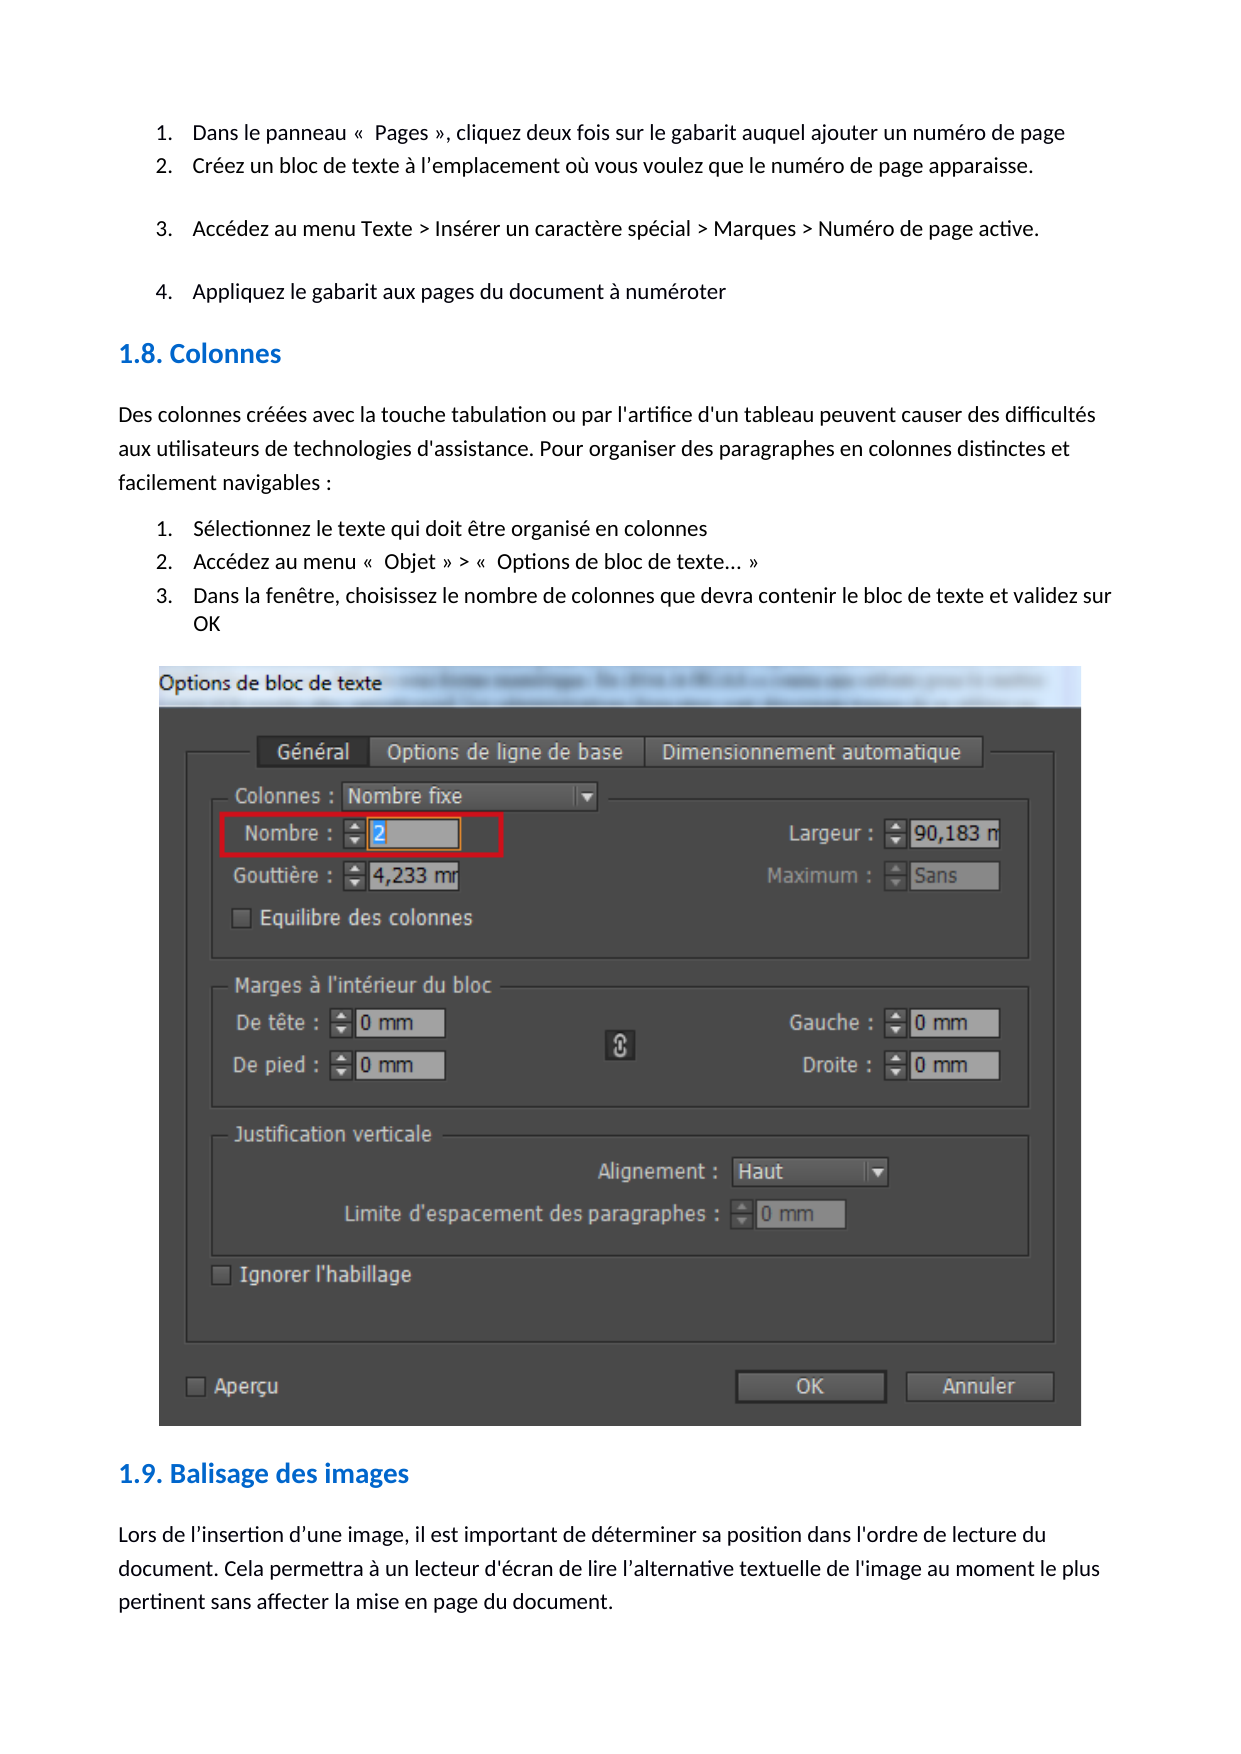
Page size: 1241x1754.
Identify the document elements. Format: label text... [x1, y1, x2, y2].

list Accédez au menu Texte > Insérer un caractère spécial > Marques > Numéro de page active. [155, 214, 1122, 242]
subtitle 1.8. Colonnes [118, 335, 1122, 371]
list Appliquez le gabarit aux pages du document à numéroter [155, 277, 1122, 305]
list Créez un bloc de texte à l’emplacement où vous voulez que le numéro de page apparaisse. [155, 152, 1122, 180]
text Des colonnes créées avec la touche tabulation ou par l'artifice d'un tableau peuvent causer des difficultés aux utilisateurs de technologies d'assistance. Pour organiser des paragraphes en colonnes distinctes et facilement navigables : [118, 401, 1122, 496]
list Accédez au menu « Objet » > « Options de bloc de texte... » [156, 547, 1122, 575]
list Dans la fenêtre, choisissez le nombre de colonnes que devra contenir le bloc de texte et validez sur OK [156, 581, 1122, 637]
text Lors de l’insertion d’une image, il est important de déterminer sa position dans l'ordre de lecture du document. Cela permettra à un lecteur d'écran de lire l’alternative textuelle de l'image au moment le plus pertinent sans affecter la mise en page du document. [118, 1520, 1122, 1615]
list Sélectionnez le texte qui doit être organisé en colonnes [156, 514, 1122, 542]
list Dans le panneau « Pages », cliquez deux fois sur le gabarit auquel ajouter un numéro de page [155, 118, 1122, 146]
picture [159, 666, 1082, 1426]
subtitle 1.9. Balisage des images [118, 1455, 1122, 1491]
